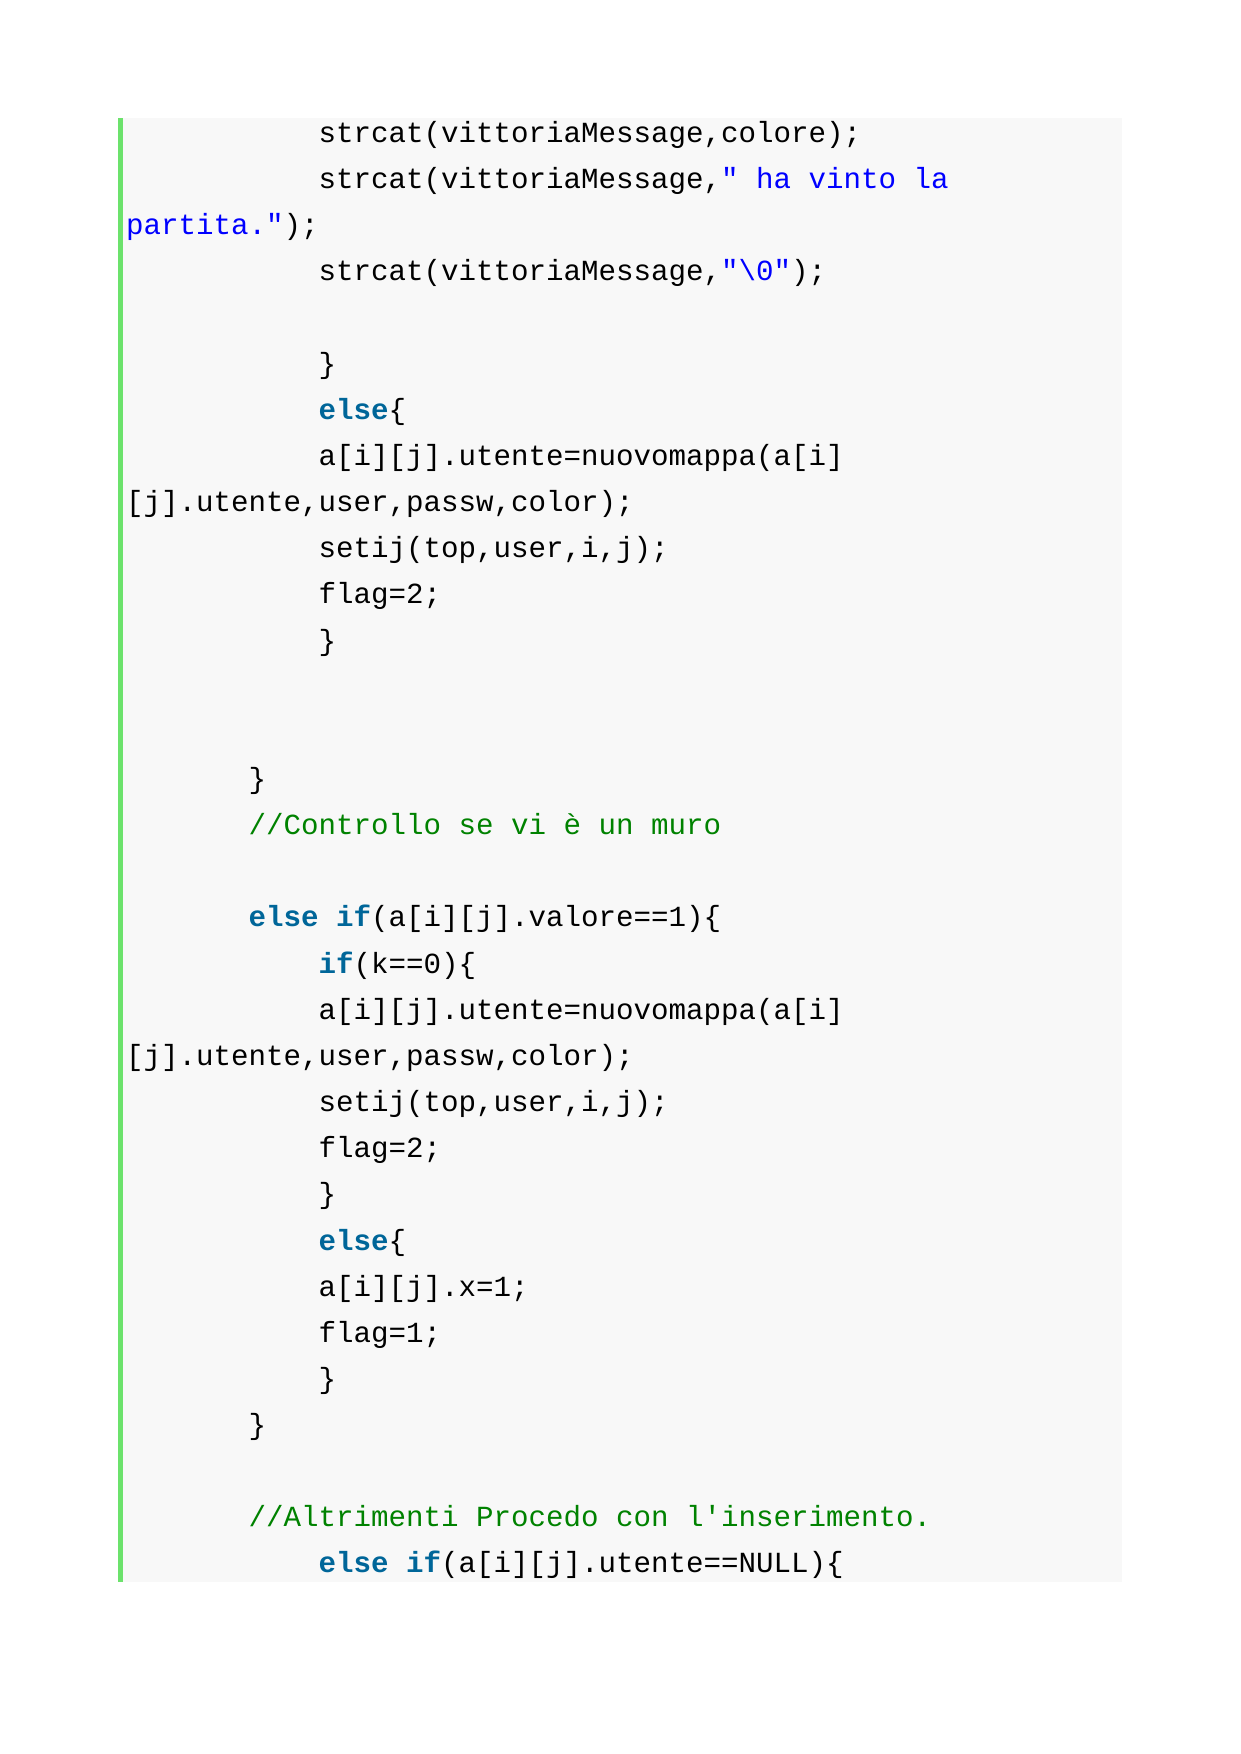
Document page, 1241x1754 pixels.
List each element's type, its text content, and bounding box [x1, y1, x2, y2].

text setij(top,user,i,j); [123, 533, 1122, 566]
text } [123, 626, 1122, 659]
text else if(a[i][j].utente==NULL){ [123, 1549, 1122, 1582]
text //Altrimenti Procedo con l'inserimento. [123, 1502, 1122, 1536]
text } [123, 1410, 1122, 1443]
text flag=1; [123, 1318, 1122, 1351]
text a[i][j].x=1; [123, 1272, 1122, 1305]
text } [123, 764, 1122, 797]
text } [123, 349, 1122, 382]
text else{ [123, 395, 1122, 428]
text } [123, 1364, 1122, 1397]
text a[i][j].utente=nuovomappa(a[i][j].utente,user,passw,color); [123, 441, 1122, 520]
text flag=2; [123, 1133, 1122, 1166]
text //Controllo se vi è un muro [123, 810, 1122, 843]
text flag=2; [123, 579, 1122, 613]
text else if(a[i][j].valore==1){ [123, 903, 1122, 936]
text a[i][j].utente=nuovomappa(a[i][j].utente,user,passw,color); [123, 995, 1122, 1074]
text else{ [123, 1226, 1122, 1259]
text strcat(vittoriaMessage," ha vinto la partita."); [123, 164, 1122, 243]
text strcat(vittoriaMessage,"\0"); [123, 257, 1122, 289]
text setij(top,user,i,j); [123, 1087, 1122, 1120]
text } [123, 1179, 1122, 1212]
text if(k==0){ [123, 949, 1122, 982]
text strcat(vittoriaMessage,colore); [123, 118, 1122, 151]
